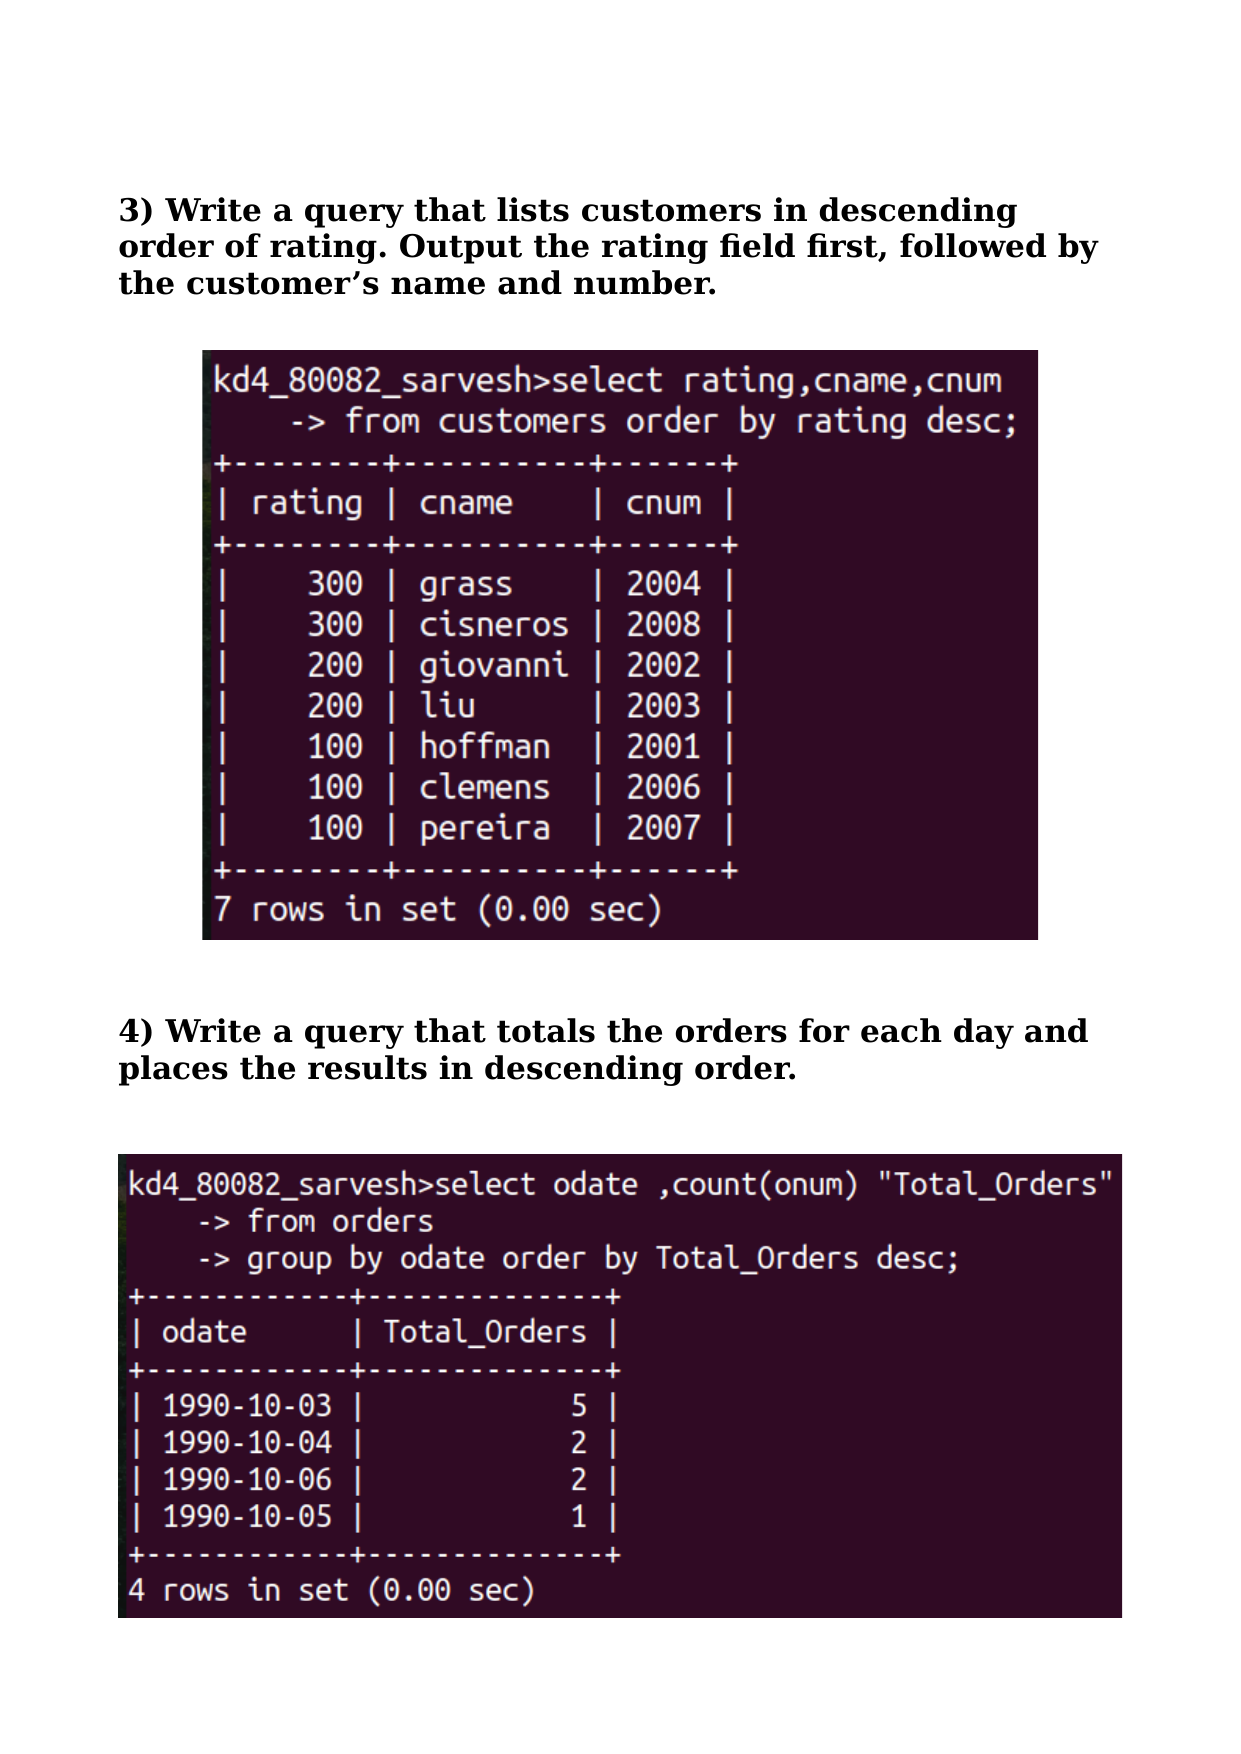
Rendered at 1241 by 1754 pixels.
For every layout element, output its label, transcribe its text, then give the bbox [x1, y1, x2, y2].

text 4) Write a query that totals the orders for each day and places the results in descending order. [118, 1013, 1122, 1087]
text 3) Write a query that lists customers in descending order of rating. Output the rating field first, followed by the customer’s name and number. [118, 192, 1122, 302]
picture [202, 350, 1039, 940]
picture [118, 1154, 1123, 1618]
